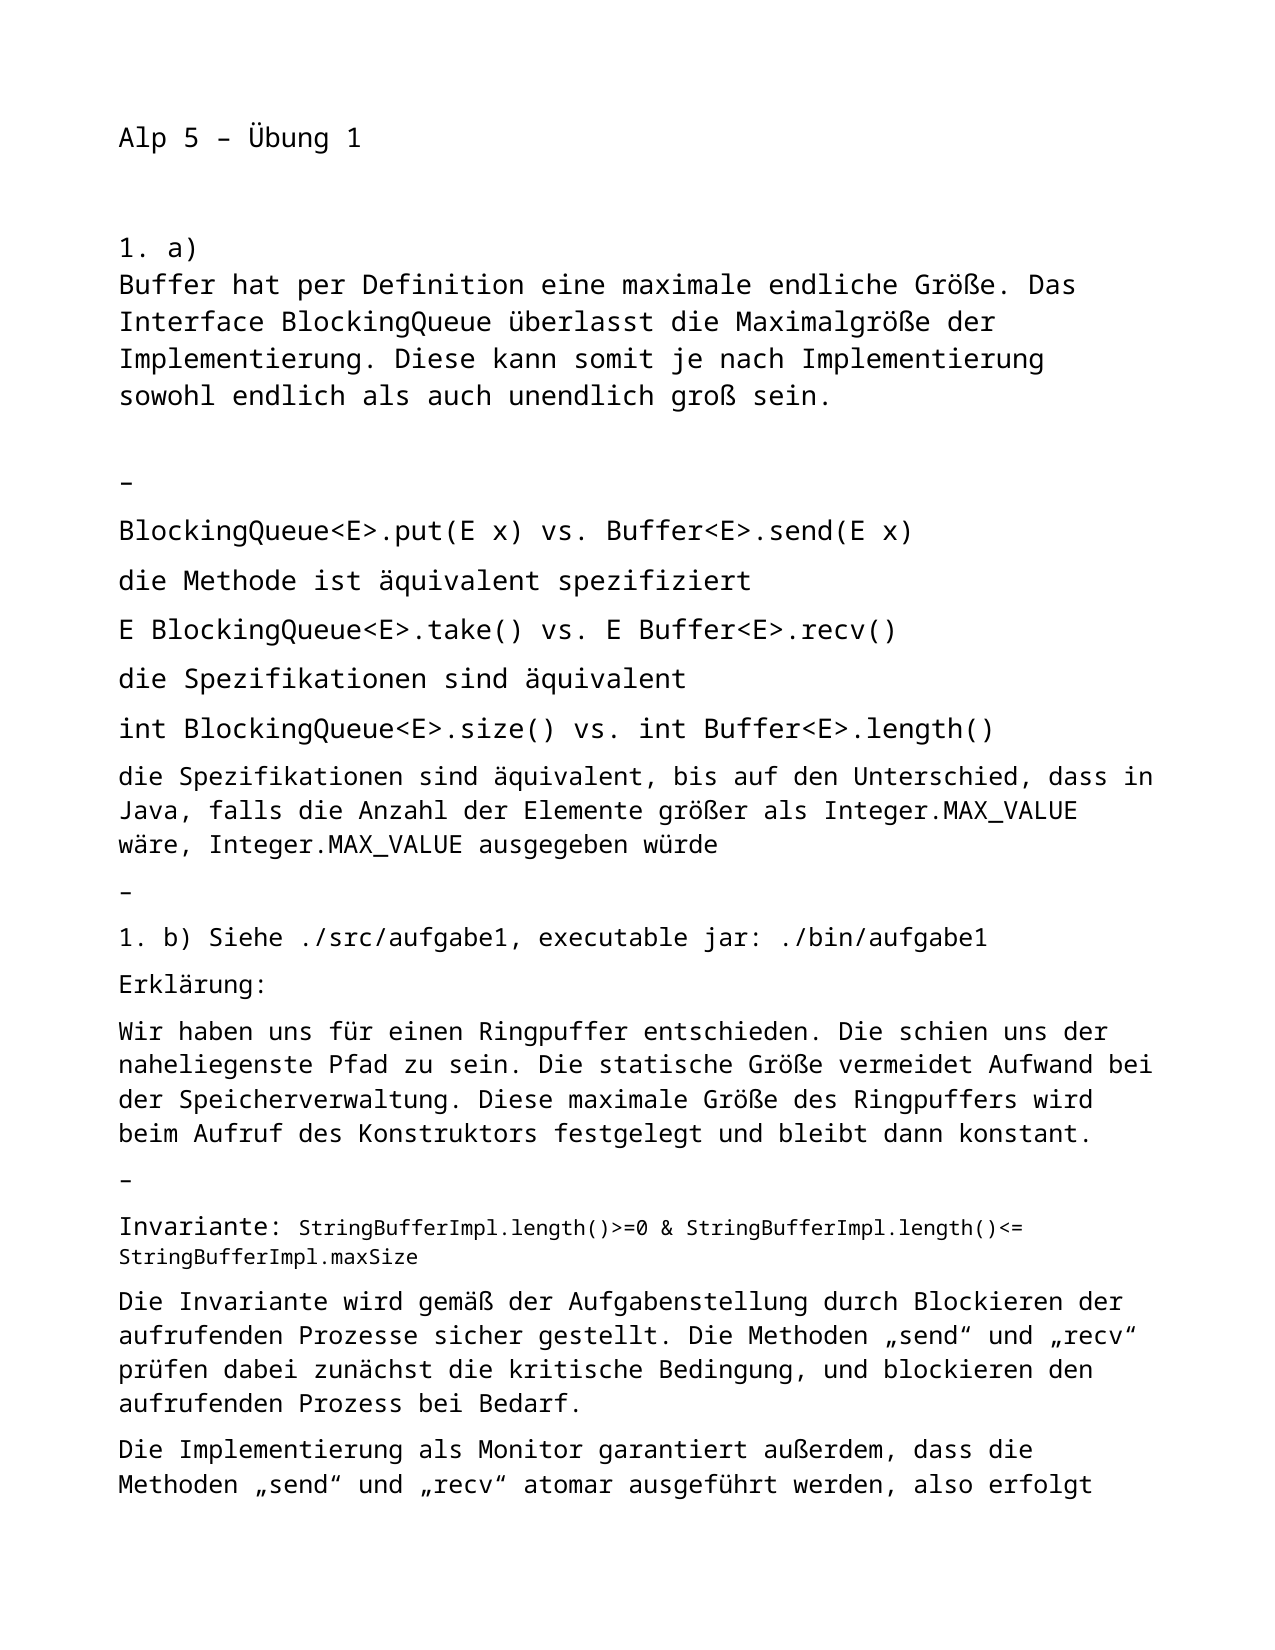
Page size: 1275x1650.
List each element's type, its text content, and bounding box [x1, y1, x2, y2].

text int BlockingQueue<E>.size() vs. int Buffer<E>.length() [118, 709, 1157, 746]
text Die Invariante wird gemäß der Aufgabenstellung durch Blockieren der aufrufenden Prozesse sicher gestellt. Die Methoden „send“ und „recv“ prüfen dabei zunächst die kritische Bedingung, und blockieren den aufrufenden Prozess bei Bedarf. [118, 1283, 1157, 1420]
text E BlockingQueue<E>.take() vs. E Buffer<E>.recv() [118, 611, 1157, 647]
text Invariante: StringBufferImpl.length()>=0 & StringBufferImpl.length()<= StringBufferImpl.maxSize [118, 1208, 1157, 1271]
text die Spezifikationen sind äquivalent, bis auf den Unterschied, dass in Java, falls die Anzahl der Elemente größer als Integer.MAX_VALUE wäre, Integer.MAX_VALUE ausgegeben würde [118, 759, 1157, 861]
text 1. a) [118, 229, 1157, 266]
text BlockingQueue<E>.put(E x) vs. Buffer<E>.send(E x) [118, 512, 1157, 549]
text Alp 5 – Übung 1 [118, 118, 1157, 155]
text – [118, 1162, 1157, 1196]
text Wir haben uns für einen Ringpuffer entschieden. Die schien uns der naheliegenste Pfad zu sein. Die statische Größe vermeidet Aufwand bei der Speicherverwaltung. Diese maximale Größe des Ringpuffers wird beim Aufruf des Konstruktors festgelegt und bleibt dann konstant. [118, 1013, 1157, 1149]
text 1. b) Siehe ./src/aufgabe1, executable jar: ./bin/aufgabe1 [118, 920, 1157, 954]
text – [118, 873, 1157, 907]
text die Methode ist äquivalent spezifiziert [118, 561, 1157, 598]
text Die Implementierung als Monitor garantiert außerdem, dass die Methoden „send“ und „recv“ atomar ausgeführt werden, also erfolgt [118, 1432, 1157, 1500]
text Erklärung: [118, 967, 1157, 1001]
text die Spezifikationen sind äquivalent [118, 660, 1157, 697]
text – [118, 462, 1157, 499]
text Buffer hat per Definition eine maximale endliche Größe. Das Interface BlockingQueue überlasst die Maximalgröße der Implementierung. Diese kann somit je nach Implementierung sowohl endlich als auch unendlich groß sein. [118, 266, 1157, 413]
